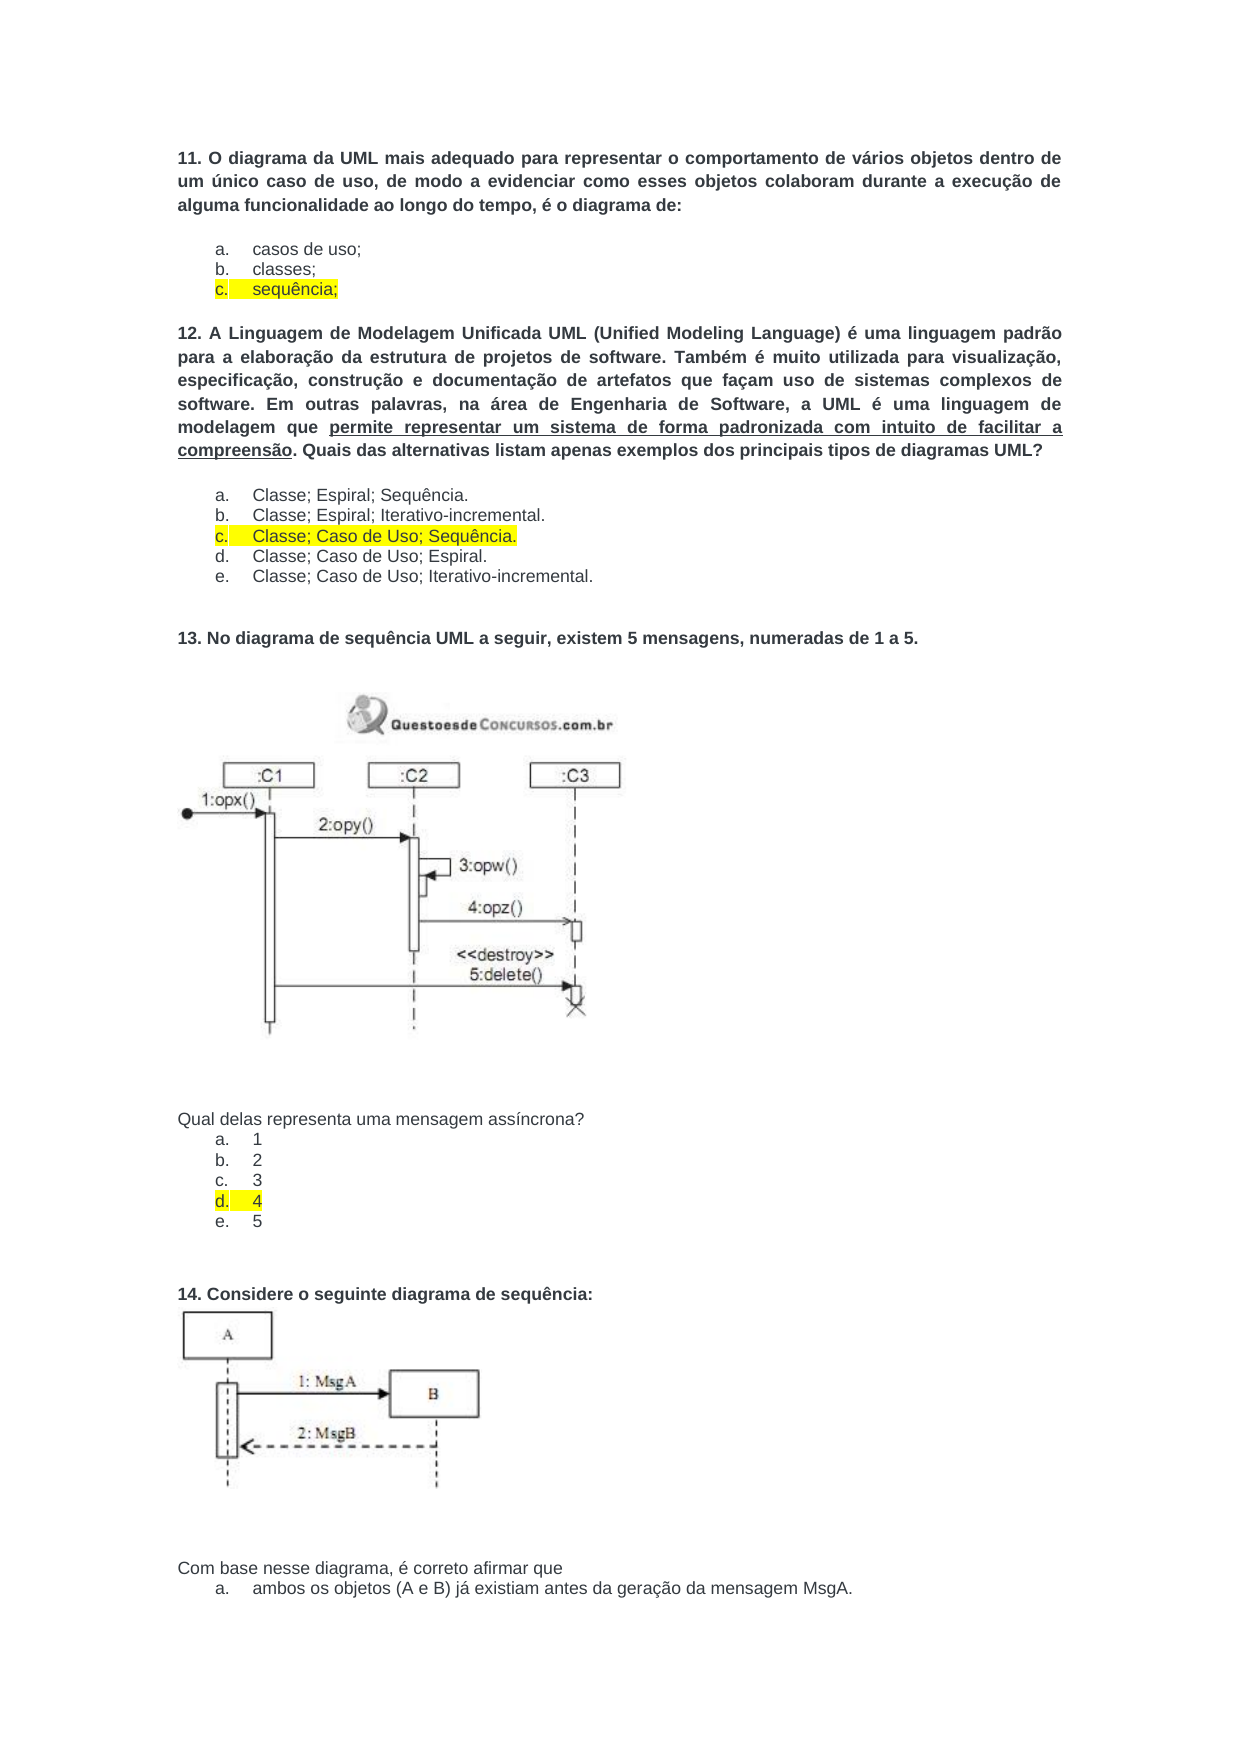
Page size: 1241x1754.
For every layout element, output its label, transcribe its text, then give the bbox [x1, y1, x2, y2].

text 14. Considere o seguinte diagrama de sequência: [177, 1284, 1063, 1304]
text Qual delas representa uma mensagem assíncrona? [177, 1109, 1063, 1129]
list 2 [215, 1149, 1063, 1170]
list Classe; Caso de Uso; Espiral. [215, 546, 1063, 566]
list 4 [215, 1190, 1063, 1211]
list 5 [215, 1211, 1063, 1231]
list classes; [215, 259, 1063, 279]
list ambos os objetos (A e B) já existiam antes da geração da mensagem MsgA. [215, 1578, 1063, 1598]
list Classe; Espiral; Sequência. [215, 484, 1063, 505]
text 12. A Linguagem de Modelagem Unificada UML (Unified Modeling Language) é uma linguagem padrão para a elaboração da estrutura de projetos de software. Também é muito utilizada para visualização, especificação, construção e documentação de artefatos que façam uso de sistemas complexos de software. Em outras palavras, na área de Engenharia de Software, a UML é uma linguagem de modelagem que permite representar um sistema de forma padronizada com intuito de facilitar a compreensão. Quais das alternativas listam apenas exemplos dos principais tipos de diagramas UML? [177, 323, 1063, 461]
list Classe; Espiral; Iterativo-incremental. [215, 505, 1063, 525]
text 11. O diagrama da UML mais adequado para representar o comportamento de vários objetos dentro de um único caso de uso, de modo a evidenciar como esses objetos colaboram durante a execução de alguma funcionalidade ao longo do tempo, é o diagrama de: [177, 148, 1063, 215]
picture [177, 1307, 483, 1489]
list Classe; Caso de Uso; Sequência. [215, 525, 1063, 546]
list 1 [215, 1129, 1063, 1149]
text Com base nesse diagrama, é correto afirmar que [177, 1557, 1063, 1578]
text 13. No diagrama de sequência UML a seguir, existem 5 mensagens, numeradas de 1 a 5. [177, 627, 1063, 648]
list Classe; Caso de Uso; Iterativo-incremental. [215, 566, 1063, 587]
picture [177, 683, 627, 1041]
list sequência; [215, 279, 1063, 299]
list casos de uso; [215, 238, 1063, 259]
list 3 [215, 1170, 1063, 1190]
